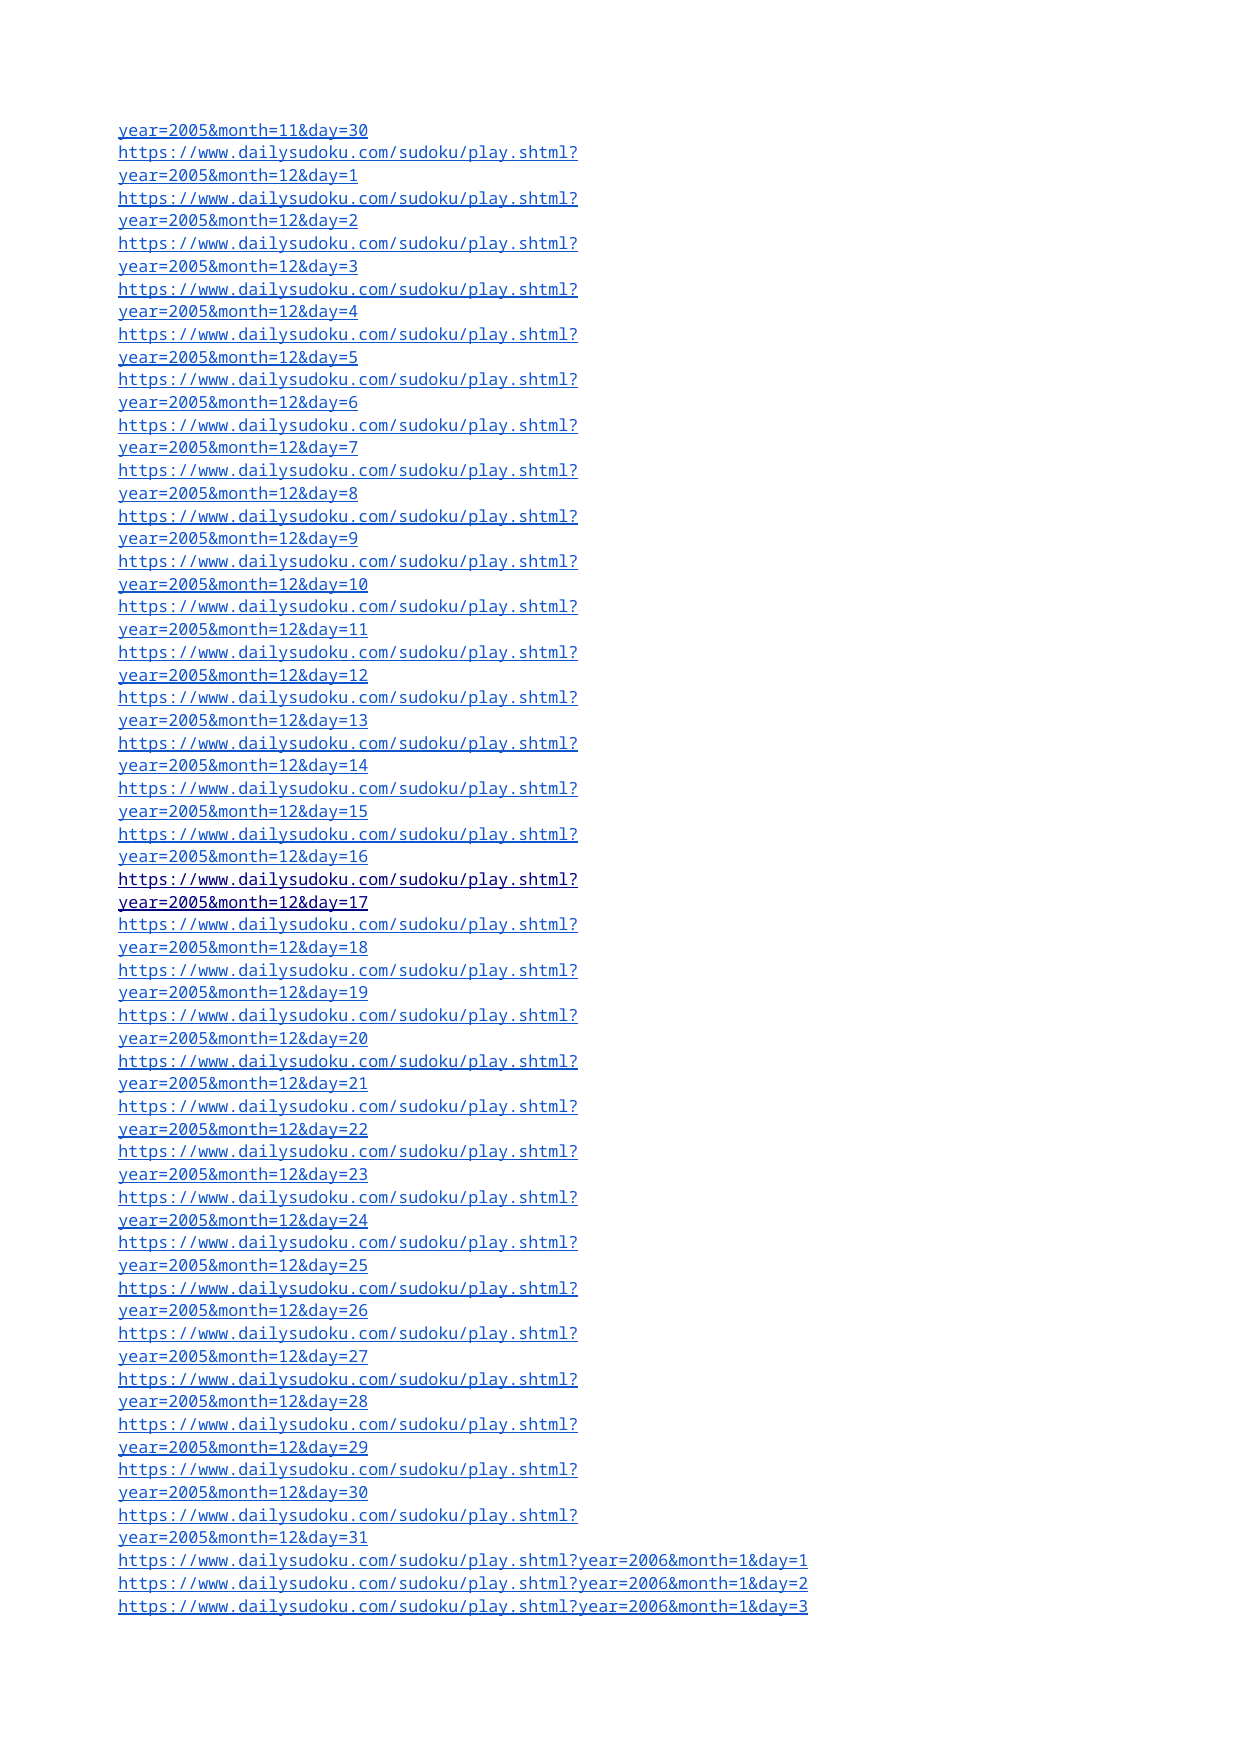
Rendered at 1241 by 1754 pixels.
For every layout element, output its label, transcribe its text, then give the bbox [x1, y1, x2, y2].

table_cell https://www.dailysudoku.com/sudoku/play.shtml?year=2005&month=12&day=16 [118, 822, 812, 867]
table_cell https://www.dailysudoku.com/sudoku/play.shtml?year=2005&month=12&day=9 [118, 504, 812, 549]
table_cell https://www.dailysudoku.com/sudoku/play.shtml?year=2005&month=12&day=30 [118, 1458, 812, 1503]
table_cell https://www.dailysudoku.com/sudoku/play.shtml?year=2005&month=12&day=17 [118, 868, 812, 913]
table_cell year=2005&month=11&day=30 [118, 118, 812, 141]
table_cell https://www.dailysudoku.com/sudoku/play.shtml?year=2005&month=12&day=31 [118, 1503, 812, 1549]
table_cell https://www.dailysudoku.com/sudoku/play.shtml?year=2005&month=12&day=8 [118, 459, 812, 504]
table_cell https://www.dailysudoku.com/sudoku/play.shtml?year=2005&month=12&day=18 [118, 913, 812, 958]
table_cell https://www.dailysudoku.com/sudoku/play.shtml?year=2005&month=12&day=28 [118, 1367, 812, 1412]
table_cell https://www.dailysudoku.com/sudoku/play.shtml?year=2005&month=12&day=4 [118, 277, 812, 322]
table_cell https://www.dailysudoku.com/sudoku/play.shtml?year=2005&month=12&day=24 [118, 1185, 812, 1231]
table_cell https://www.dailysudoku.com/sudoku/play.shtml?year=2005&month=12&day=14 [118, 731, 812, 777]
table_cell https://www.dailysudoku.com/sudoku/play.shtml?year=2005&month=12&day=22 [118, 1095, 812, 1140]
table_cell https://www.dailysudoku.com/sudoku/play.shtml?year=2005&month=12&day=20 [118, 1004, 812, 1049]
table_cell https://www.dailysudoku.com/sudoku/play.shtml?year=2005&month=12&day=26 [118, 1276, 812, 1322]
table_cell https://www.dailysudoku.com/sudoku/play.shtml?year=2006&month=1&day=3 [118, 1594, 812, 1617]
table_cell https://www.dailysudoku.com/sudoku/play.shtml?year=2005&month=12&day=11 [118, 595, 812, 640]
table_cell https://www.dailysudoku.com/sudoku/play.shtml?year=2005&month=12&day=10 [118, 550, 812, 595]
table_cell https://www.dailysudoku.com/sudoku/play.shtml?year=2005&month=12&day=6 [118, 368, 812, 413]
table_cell https://www.dailysudoku.com/sudoku/play.shtml?year=2006&month=1&day=2 [118, 1571, 812, 1594]
table_cell https://www.dailysudoku.com/sudoku/play.shtml?year=2005&month=12&day=27 [118, 1322, 812, 1367]
table_cell https://www.dailysudoku.com/sudoku/play.shtml?year=2005&month=12&day=19 [118, 958, 812, 1004]
table_cell https://www.dailysudoku.com/sudoku/play.shtml?year=2005&month=12&day=29 [118, 1413, 812, 1458]
table_cell https://www.dailysudoku.com/sudoku/play.shtml?year=2005&month=12&day=21 [118, 1049, 812, 1094]
table_cell https://www.dailysudoku.com/sudoku/play.shtml?year=2005&month=12&day=15 [118, 777, 812, 822]
table_cell https://www.dailysudoku.com/sudoku/play.shtml?year=2005&month=12&day=5 [118, 323, 812, 368]
table_cell https://www.dailysudoku.com/sudoku/play.shtml?year=2006&month=1&day=1 [118, 1549, 812, 1571]
table_cell https://www.dailysudoku.com/sudoku/play.shtml?year=2005&month=12&day=23 [118, 1140, 812, 1185]
table_cell https://www.dailysudoku.com/sudoku/play.shtml?year=2005&month=12&day=25 [118, 1231, 812, 1276]
table_cell https://www.dailysudoku.com/sudoku/play.shtml?year=2005&month=12&day=3 [118, 232, 812, 277]
table_cell https://www.dailysudoku.com/sudoku/play.shtml?year=2005&month=12&day=1 [118, 141, 812, 186]
table_cell https://www.dailysudoku.com/sudoku/play.shtml?year=2005&month=12&day=12 [118, 640, 812, 686]
table_cell https://www.dailysudoku.com/sudoku/play.shtml?year=2005&month=12&day=13 [118, 686, 812, 731]
table_cell https://www.dailysudoku.com/sudoku/play.shtml?year=2005&month=12&day=7 [118, 413, 812, 459]
table_cell https://www.dailysudoku.com/sudoku/play.shtml?year=2005&month=12&day=2 [118, 186, 812, 232]
